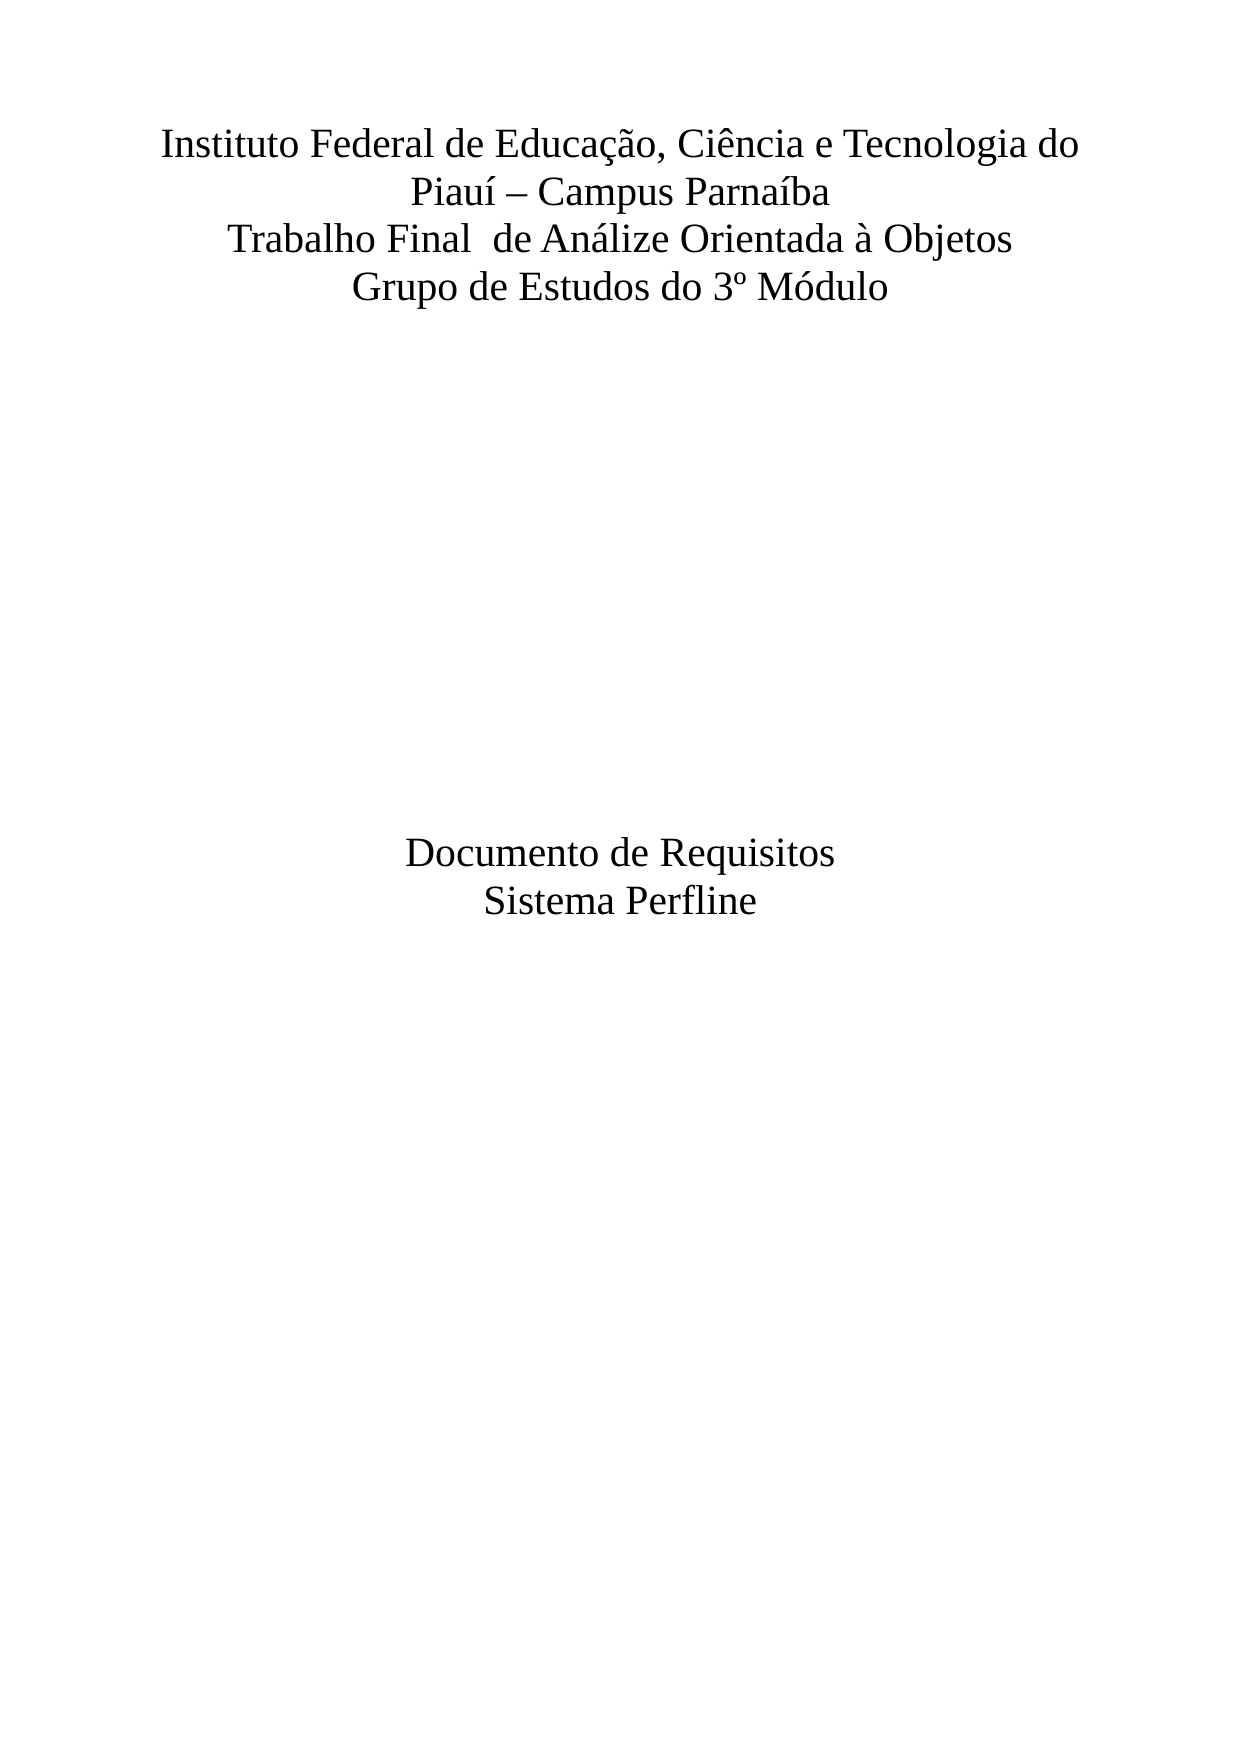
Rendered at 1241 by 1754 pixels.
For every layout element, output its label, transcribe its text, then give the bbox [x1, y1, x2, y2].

text Instituto Federal de Educação, Ciência e Tecnologia do Piauí – Campus Parnaíba [118, 118, 1122, 214]
text Trabalho Final de Análize Orientada à Objetos [118, 214, 1122, 262]
text Sistema Perfline [118, 875, 1122, 923]
text Grupo de Estudos do 3º Módulo [118, 262, 1122, 310]
text Documento de Requisitos [118, 827, 1122, 875]
